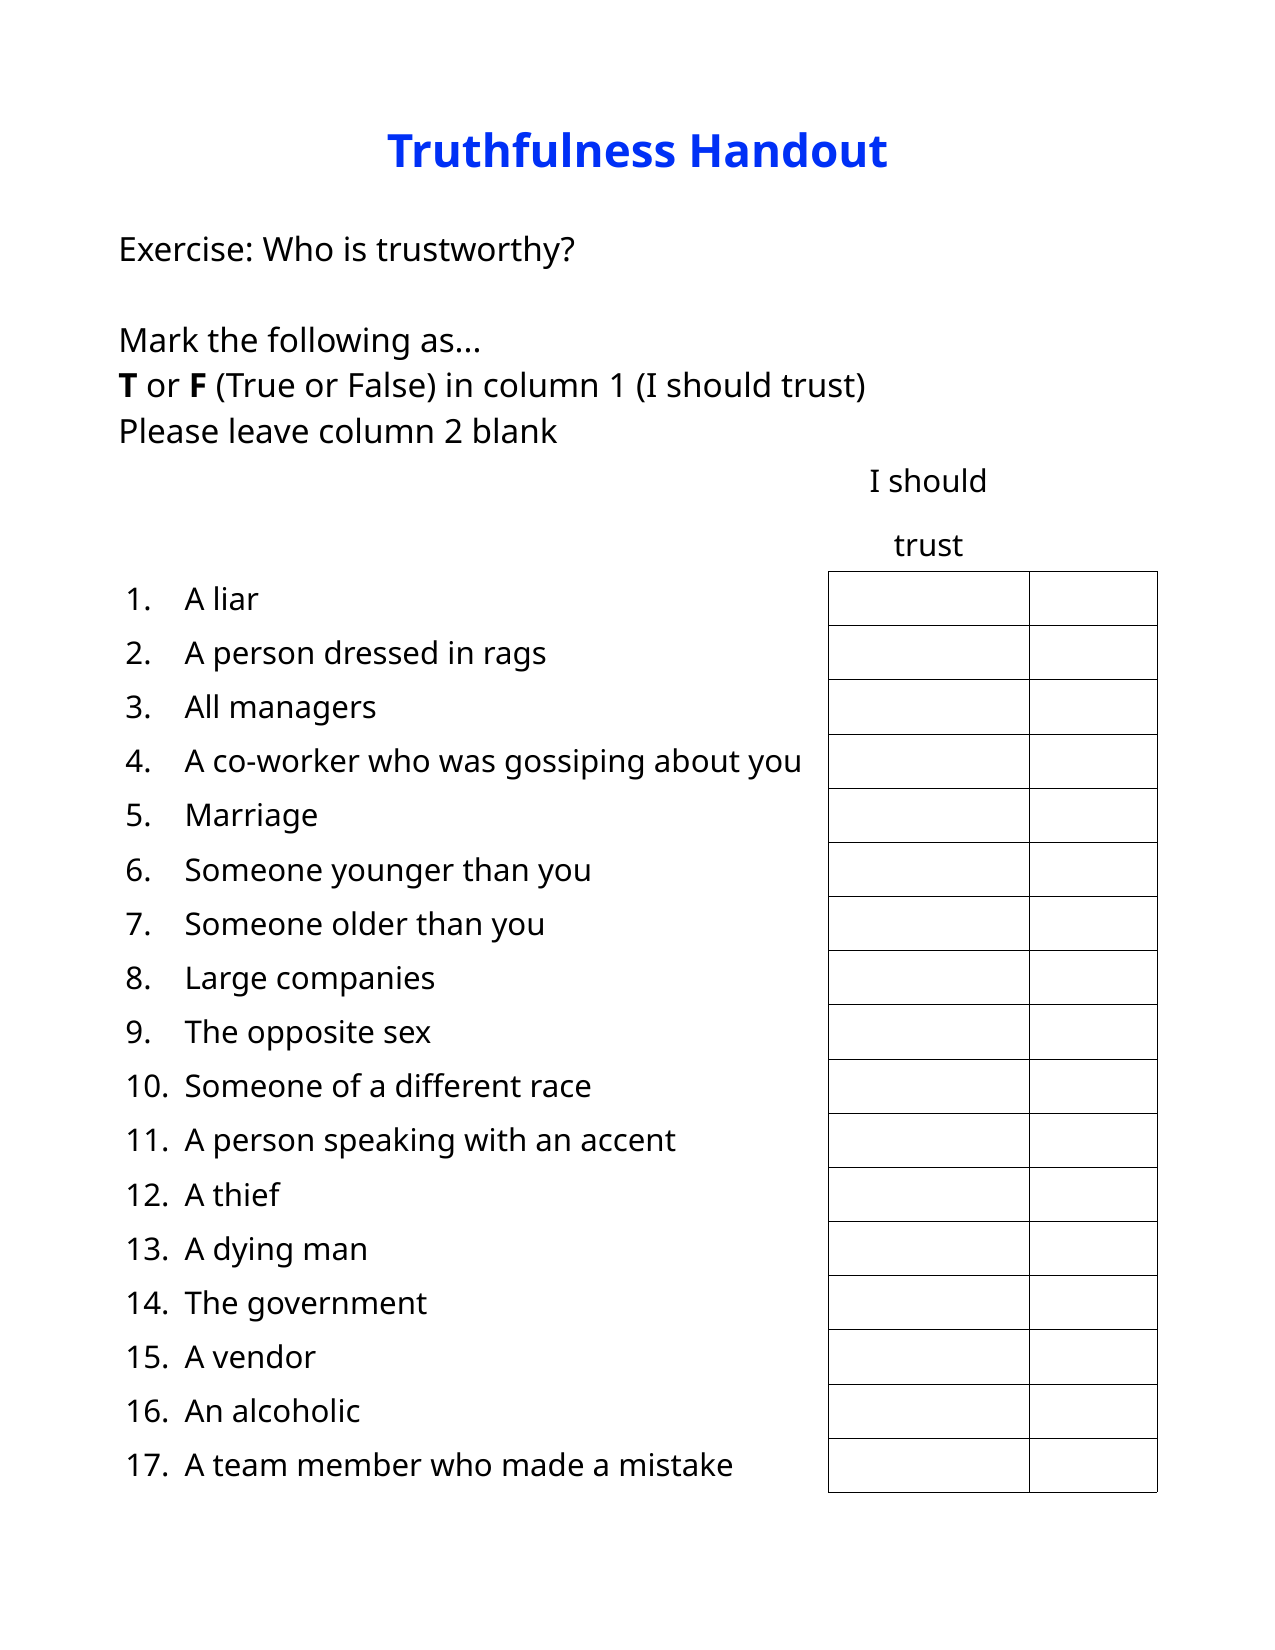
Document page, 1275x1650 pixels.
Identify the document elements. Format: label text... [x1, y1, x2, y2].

table_cell [829, 1330, 1029, 1383]
table_cell [829, 1168, 1029, 1221]
table_cell [1030, 572, 1157, 625]
table_cell A team member who made a mistake [118, 1438, 828, 1492]
table_cell [1030, 680, 1157, 733]
table_cell [1030, 897, 1157, 950]
table_cell [1030, 1439, 1157, 1492]
table_cell Large companies [118, 950, 828, 1004]
text T or F (True or False) in column 1 (I should trust) [118, 362, 1157, 408]
table_cell [1030, 789, 1157, 842]
table_cell [1030, 1276, 1157, 1329]
table_cell [1030, 1060, 1157, 1113]
table_cell [829, 951, 1029, 1004]
table_cell Someone younger than you [118, 842, 828, 896]
table_cell [829, 735, 1029, 788]
table_cell A dying man [118, 1221, 828, 1275]
table_cell A person speaking with an accent [118, 1113, 828, 1167]
text Please leave column 2 blank [118, 408, 1157, 453]
table_cell Marriage [118, 788, 828, 842]
table_cell [829, 1222, 1029, 1275]
table_cell [1030, 843, 1157, 896]
table_cell [1030, 735, 1157, 788]
table_cell The opposite sex [118, 1004, 828, 1058]
table_cell Someone of a different race [118, 1059, 828, 1113]
table_cell [829, 1060, 1029, 1113]
table_cell [829, 1276, 1029, 1329]
table_cell [1030, 626, 1157, 679]
table_cell [1030, 1222, 1157, 1275]
table_cell Someone older than you [118, 896, 828, 950]
table_cell A thief [118, 1167, 828, 1221]
table_cell [829, 572, 1029, 625]
table_header I should trust [828, 453, 1029, 571]
table_cell The government [118, 1275, 828, 1329]
table_cell [829, 1385, 1029, 1438]
table_cell [1030, 951, 1157, 1004]
table_cell [1030, 1005, 1157, 1058]
table_cell [829, 843, 1029, 896]
table_cell [829, 1114, 1029, 1167]
table_cell A vendor [118, 1329, 828, 1383]
text Exercise: Who is trustworthy? [118, 226, 1157, 271]
table_cell [829, 1439, 1029, 1492]
table_cell A co-worker who was gossiping about you [118, 734, 828, 788]
table_cell A person dressed in rags [118, 625, 828, 679]
table_header [118, 453, 828, 571]
table_cell [1030, 1330, 1157, 1383]
table_cell [829, 1005, 1029, 1058]
table_cell [829, 626, 1029, 679]
table_cell All managers [118, 679, 828, 733]
table_cell [1030, 1114, 1157, 1167]
table_cell A liar [118, 571, 828, 625]
table_cell [1030, 1385, 1157, 1438]
table_header [1029, 453, 1157, 571]
table_cell An alcoholic [118, 1384, 828, 1438]
table_cell [829, 680, 1029, 733]
text Truthfulness Handout [118, 118, 1157, 181]
text Mark the following as... [118, 317, 1157, 362]
table_cell [829, 897, 1029, 950]
table_cell [829, 789, 1029, 842]
table_cell [1030, 1168, 1157, 1221]
